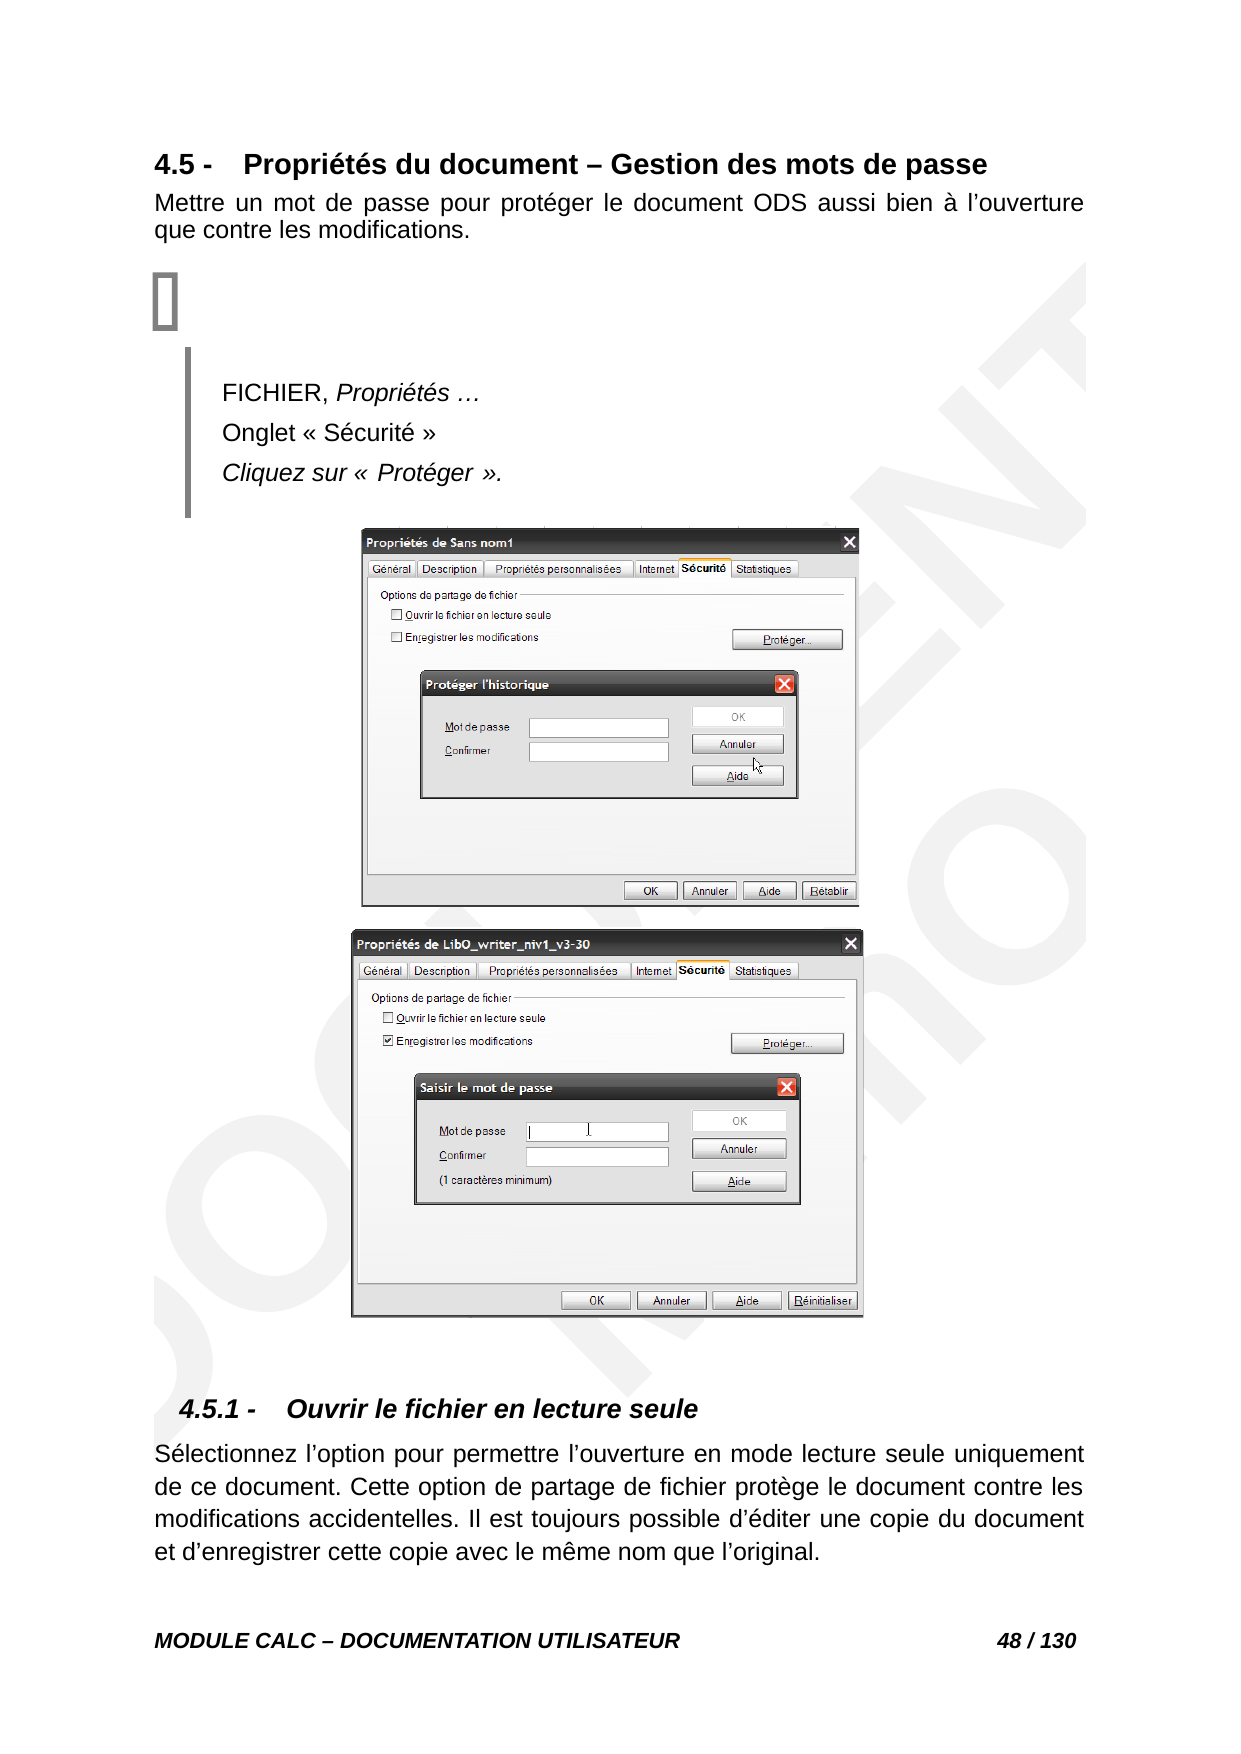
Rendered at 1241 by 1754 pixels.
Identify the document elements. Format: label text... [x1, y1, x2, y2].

text Onglet « Sécurité » [191, 388, 1086, 428]
text FICHIER, Propriétés … [191, 347, 1086, 388]
subtitle Ouvrir le fichier en lecture seule [179, 1394, 1086, 1424]
subtitle Propriétés du document – Gestion des mots de passe [154, 148, 1086, 180]
text Mettre un mot de passe pour protéger le document ODS aussi bien à l’ouverture que contre les modifications. [154, 188, 1086, 244]
text Sélectionnez l’option pour permettre l’ouverture en mode lecture seule uniquement de ce document. Cette option de partage de fichier protège le document contre les modifications accidentelles. Il est toujours possible d’éditer une copie du document et d’enregistrer cette copie avec le même nom que l’original. [154, 1437, 1086, 1567]
picture [361, 526, 860, 907]
text 8 [151, 244, 1086, 347]
text Cliquez sur « Protéger ». [191, 428, 1086, 518]
picture [349, 927, 864, 1318]
